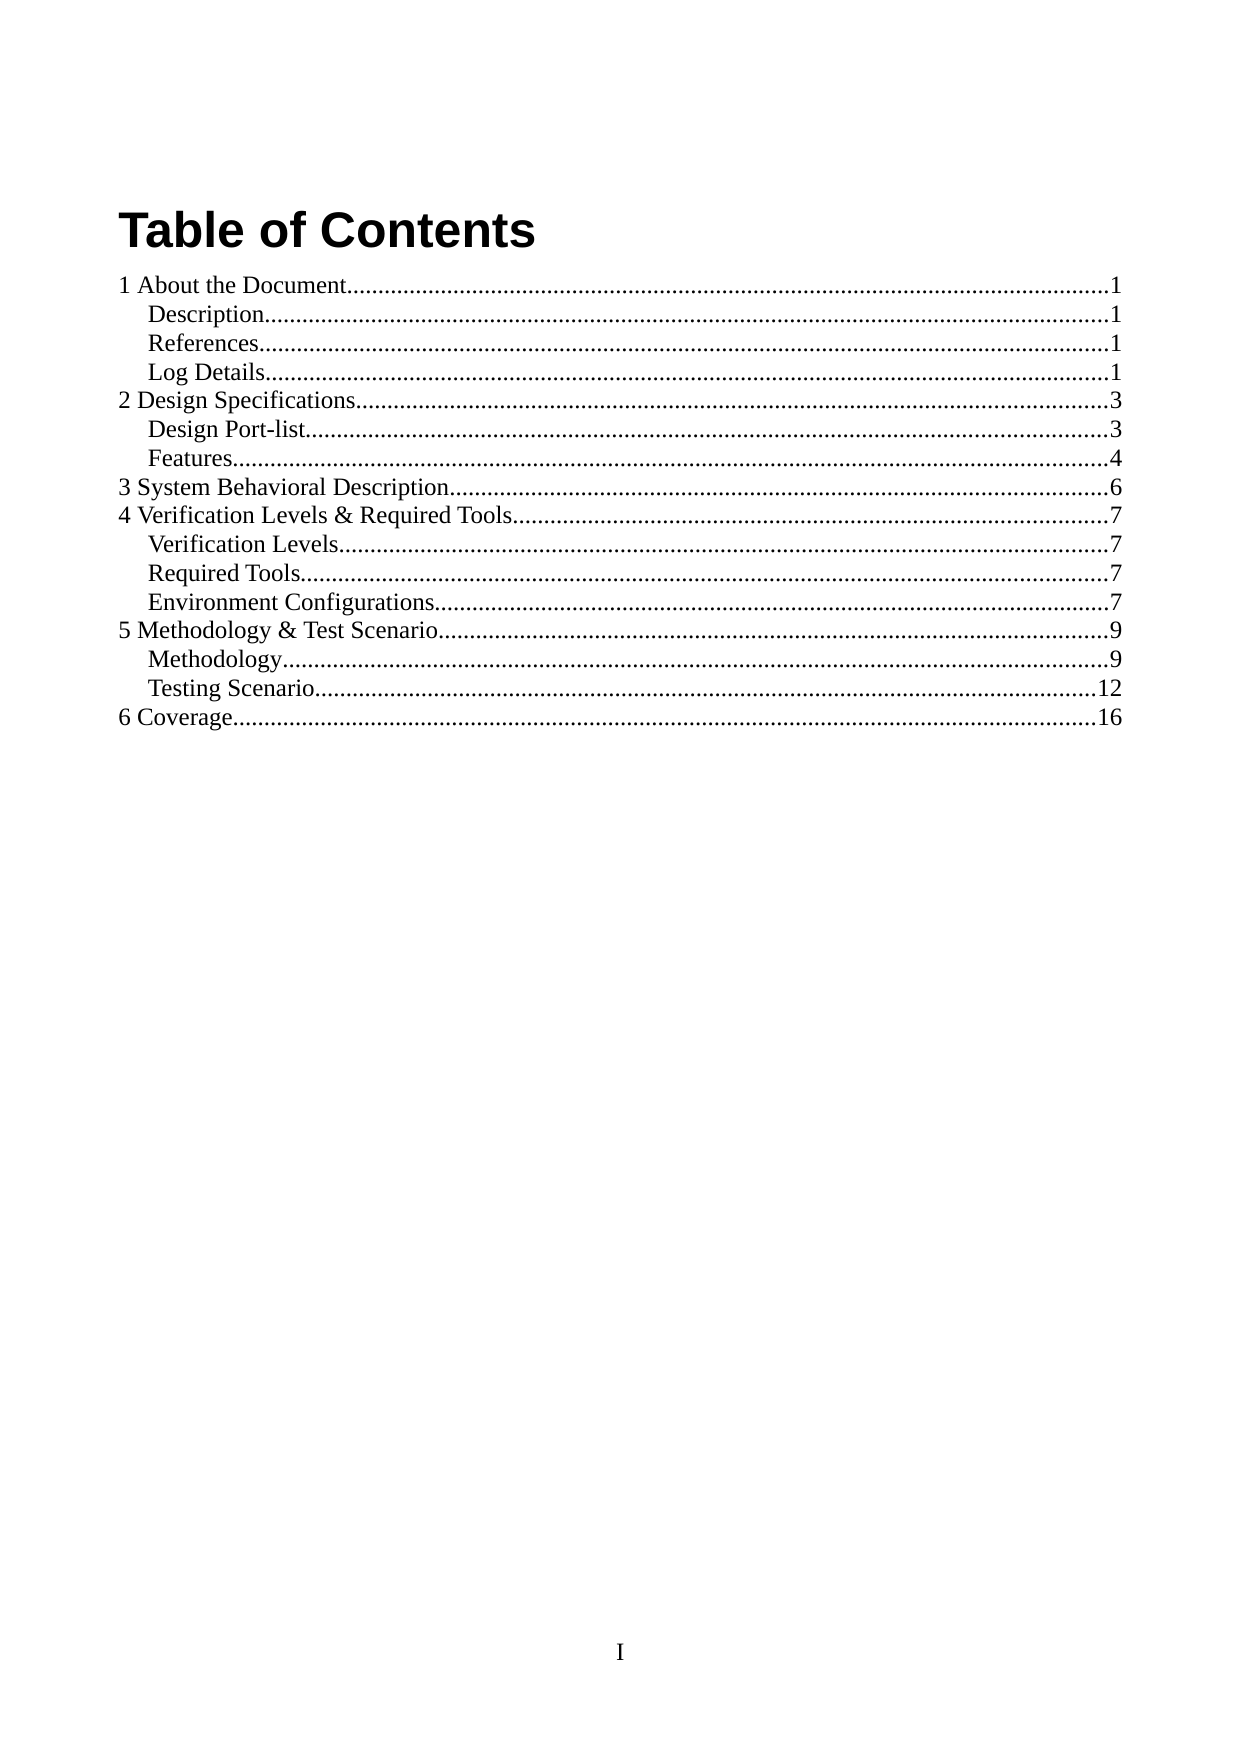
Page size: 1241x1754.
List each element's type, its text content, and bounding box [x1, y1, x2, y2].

text Description 1 [148, 299, 1122, 328]
text Features 4 [148, 443, 1122, 472]
text References 1 [148, 328, 1122, 357]
text Methodology 9 [148, 644, 1122, 673]
text Design Port-list 3 [148, 414, 1122, 443]
text Testing Scenario 12 [148, 673, 1122, 702]
text 1 About the Document 1 [118, 271, 1122, 299]
text Log Details 1 [148, 357, 1122, 386]
text Required Tools 7 [148, 558, 1122, 587]
text 4 Verification Levels & Required Tools 7 [118, 501, 1122, 529]
text 6 Coverage 16 [118, 702, 1122, 731]
text 5 Methodology & Test Scenario 9 [118, 616, 1122, 644]
subtitle Table of Contents [118, 201, 1122, 258]
text Environment Configurations 7 [148, 587, 1122, 616]
text Verification Levels 7 [148, 529, 1122, 558]
text 3 System Behavioral Description 6 [118, 472, 1122, 501]
text 2 Design Specifications 3 [118, 386, 1122, 414]
